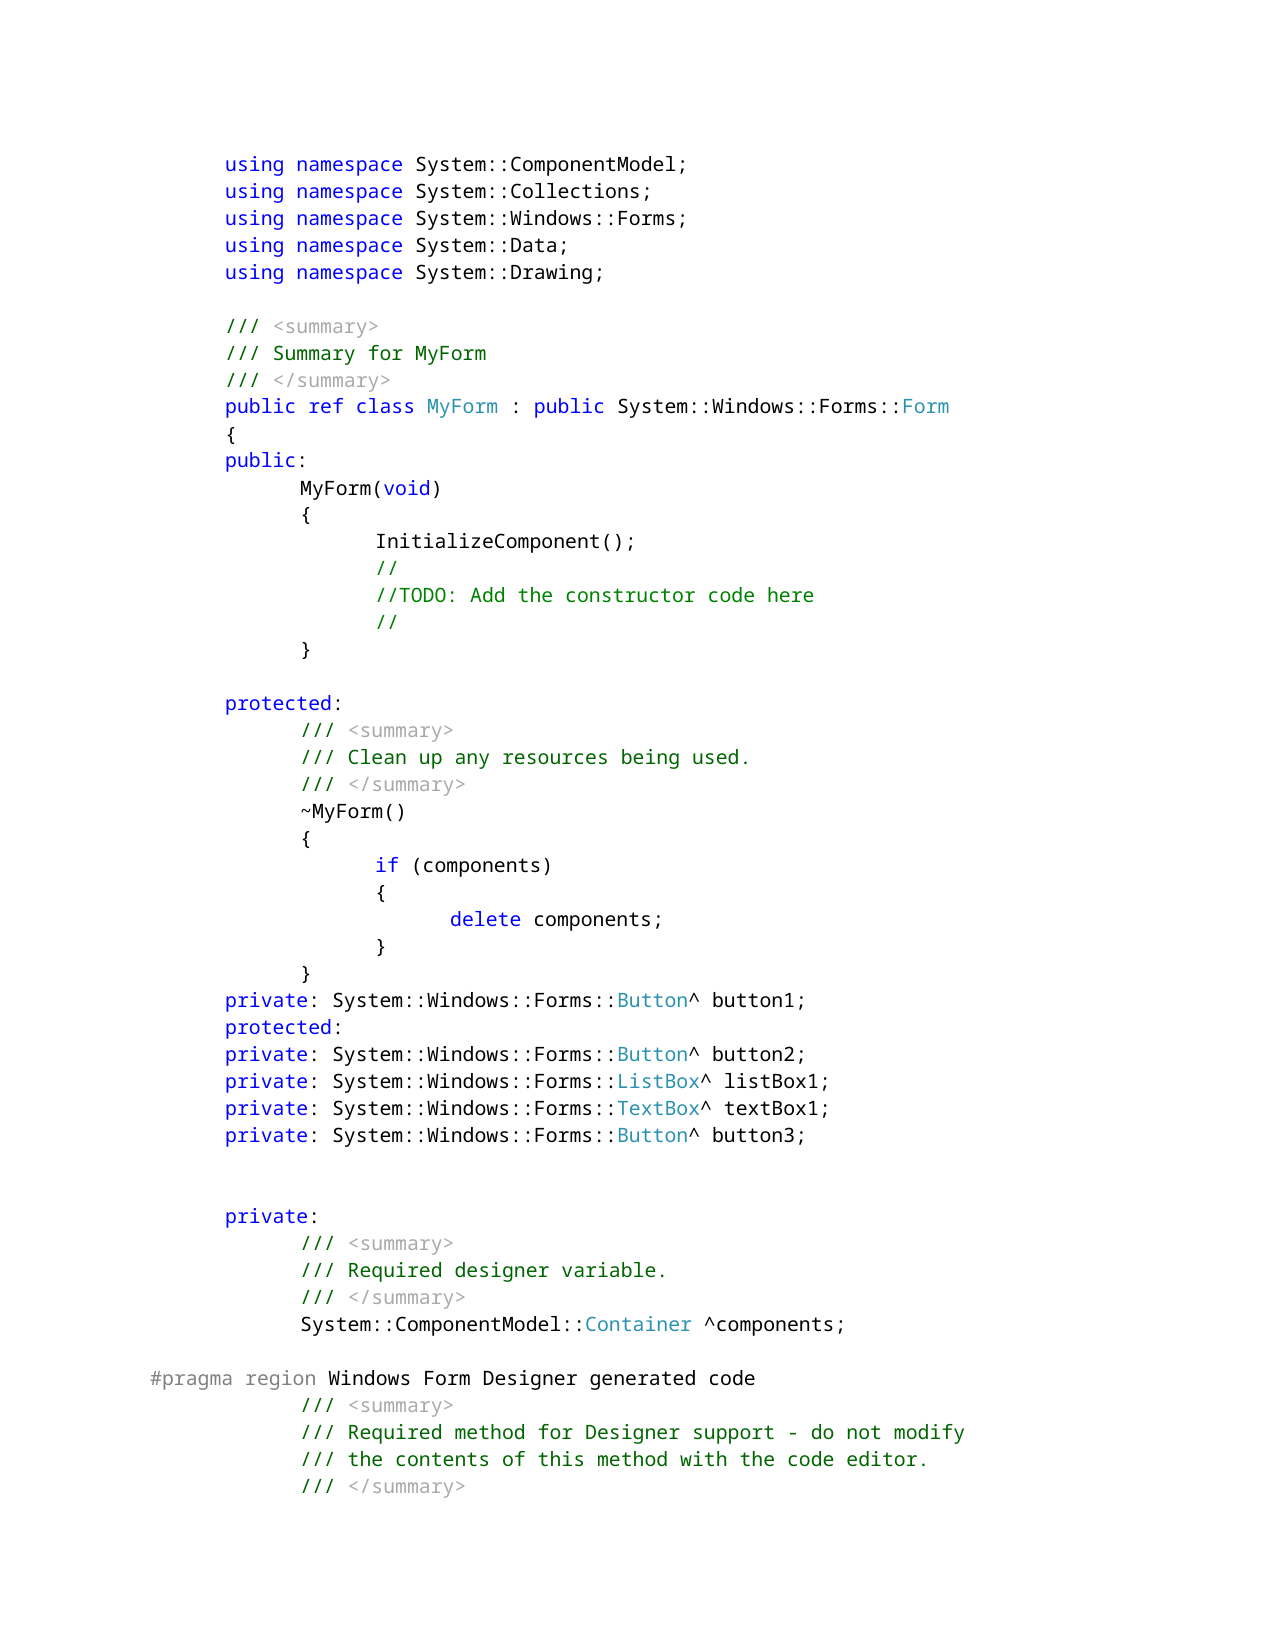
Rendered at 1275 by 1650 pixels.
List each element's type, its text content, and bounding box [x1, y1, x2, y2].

text /// <summary> [150, 1391, 1125, 1418]
text { [150, 420, 1125, 447]
text } [150, 636, 1125, 663]
text /// </summary> [150, 1283, 1125, 1310]
text private: System::Windows::Forms::Button^ button3; [150, 1121, 1125, 1148]
text private: System::Windows::Forms::Button^ button1; [150, 986, 1125, 1013]
text /// </summary> [150, 1472, 1125, 1499]
text private: System::Windows::Forms::TextBox^ textBox1; [150, 1094, 1125, 1121]
text /// <summary> [150, 717, 1125, 743]
text using namespace System::Drawing; [150, 258, 1125, 285]
text /// </summary> [150, 366, 1125, 393]
text { [150, 824, 1125, 851]
text { [150, 878, 1125, 905]
text /// Clean up any resources being used. [150, 743, 1125, 771]
text /// Required method for Designer support - do not modify [150, 1418, 1125, 1445]
text //TODO: Add the constructor code here [150, 582, 1125, 609]
text using namespace System::ComponentModel; [150, 150, 1125, 177]
text } [150, 932, 1125, 959]
text private: System::Windows::Forms::ListBox^ listBox1; [150, 1067, 1125, 1094]
text private: [150, 1202, 1125, 1229]
text /// the contents of this method with the code editor. [150, 1445, 1125, 1472]
text delete components; [150, 905, 1125, 932]
text protected: [150, 1013, 1125, 1040]
text if (components) [150, 851, 1125, 878]
text /// </summary> [150, 771, 1125, 797]
text ~MyForm() [150, 797, 1125, 824]
text System::ComponentModel::Container ^components; [150, 1310, 1125, 1337]
text // [150, 609, 1125, 636]
text using namespace System::Data; [150, 231, 1125, 258]
text /// Required designer variable. [150, 1256, 1125, 1283]
text public: [150, 447, 1125, 474]
text using namespace System::Collections; [150, 177, 1125, 204]
text protected: [150, 689, 1125, 717]
text private: System::Windows::Forms::Button^ button2; [150, 1040, 1125, 1067]
text #pragma region Windows Form Designer generated code [150, 1364, 1125, 1391]
text /// <summary> [150, 1229, 1125, 1256]
text } [150, 959, 1125, 986]
text /// Summary for MyForm [150, 339, 1125, 366]
text { [150, 501, 1125, 528]
text // [150, 555, 1125, 582]
text using namespace System::Windows::Forms; [150, 204, 1125, 231]
text /// <summary> [150, 312, 1125, 339]
text MyForm(void) [150, 474, 1125, 501]
text InitializeComponent(); [150, 528, 1125, 555]
text public ref class MyForm : public System::Windows::Forms::Form [150, 393, 1125, 420]
